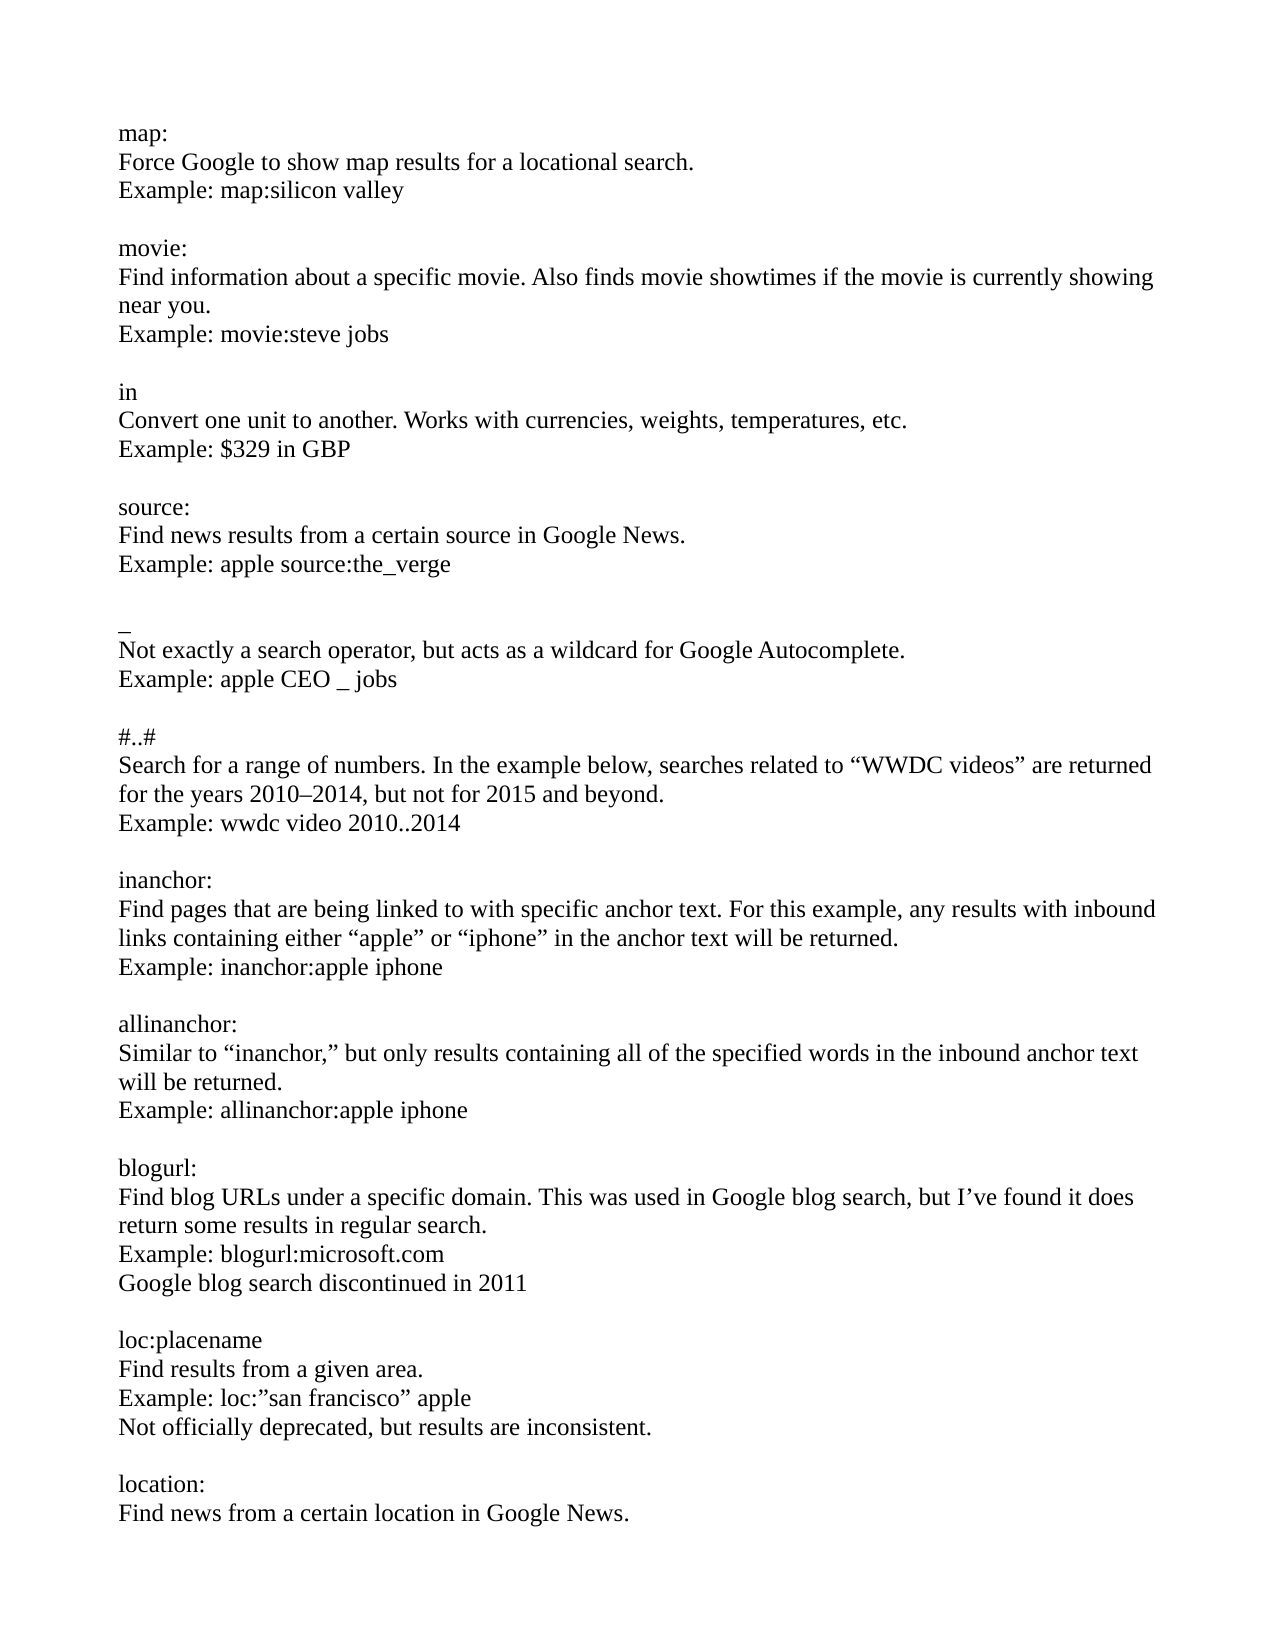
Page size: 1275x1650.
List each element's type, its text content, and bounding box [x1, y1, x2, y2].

text blogurl: [118, 1153, 1157, 1182]
text Find results from a given area. [118, 1354, 1157, 1383]
text Find blog URLs under a specific domain. This was used in Google blog search, but I’ve found it does return some results in regular search. [118, 1182, 1157, 1239]
text map: [118, 118, 1157, 147]
text Similar to “inanchor,” but only results containing all of the specified words in the inbound anchor text will be returned. [118, 1038, 1157, 1096]
text movie: [118, 233, 1157, 262]
text source: [118, 492, 1157, 521]
text Example: apple source:the_verge [118, 549, 1157, 578]
text Not officially deprecated, but results are inconsistent. [118, 1412, 1157, 1441]
text Example: apple CEO _ jobs [118, 664, 1157, 693]
text Find pages that are being linked to with specific anchor text. For this example, any results with inbound links containing either “apple” or “iphone” in the anchor text will be returned. [118, 894, 1157, 952]
text Find news from a certain location in Google News. [118, 1498, 1157, 1527]
text Example: movie:steve jobs [118, 319, 1157, 348]
text Convert one unit to another. Works with currencies, weights, temperatures, etc. [118, 406, 1157, 434]
text Example: $329 in GBP [118, 434, 1157, 463]
text inanchor: [118, 866, 1157, 894]
text Not exactly a search operator, but acts as a wildcard for Google Autocomplete. [118, 636, 1157, 664]
text Example: inanchor:apple iphone [118, 952, 1157, 981]
text _ [118, 607, 1157, 636]
text Search for a range of numbers. In the example below, searches related to “WWDC videos” are returned for the years 2010–2014, but not for 2015 and beyond. [118, 751, 1157, 808]
text allinanchor: [118, 1009, 1157, 1038]
text Example: wwdc video 2010..2014 [118, 808, 1157, 837]
text loc:placename [118, 1326, 1157, 1354]
text Find information about a specific movie. Also finds movie showtimes if the movie is currently showing near you. [118, 262, 1157, 319]
text Example: blogurl:microsoft.com [118, 1239, 1157, 1268]
text in [118, 377, 1157, 406]
text Example: map:silicon valley [118, 176, 1157, 204]
text location: [118, 1469, 1157, 1498]
text Example: loc:”san francisco” apple [118, 1383, 1157, 1412]
text #..# [118, 722, 1157, 751]
text Force Google to show map results for a locational search. [118, 147, 1157, 176]
text Google blog search discontinued in 2011 [118, 1268, 1157, 1297]
text Example: allinanchor:apple iphone [118, 1096, 1157, 1124]
text Find news results from a certain source in Google News. [118, 521, 1157, 549]
